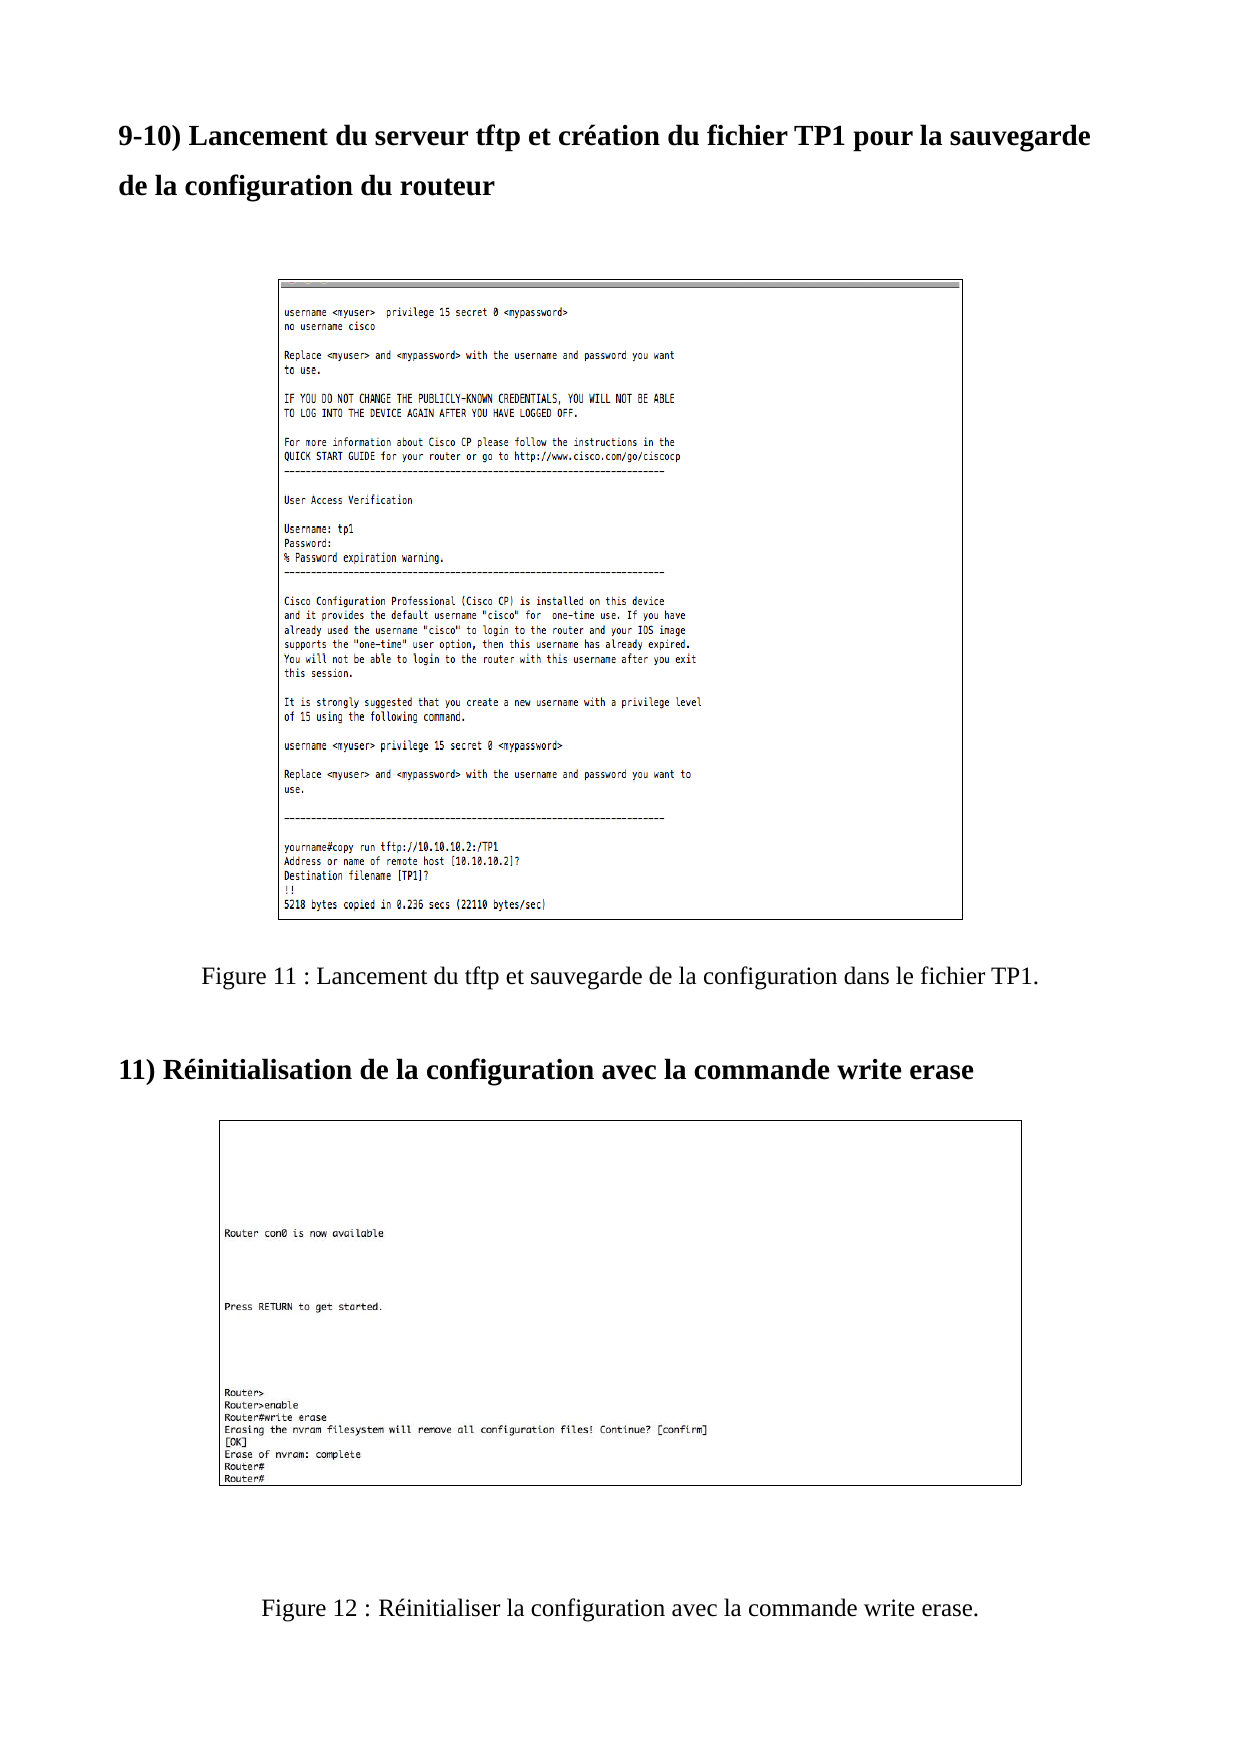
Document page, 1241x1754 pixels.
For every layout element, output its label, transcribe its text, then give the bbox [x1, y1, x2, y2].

text 11) Réinitialisation de la configuration avec la commande write erase [118, 1052, 1122, 1086]
text Figure 12 : Réinitialiser la configuration avec la commande write erase. [118, 1589, 1122, 1623]
text 9-10) Lancement du serveur tftp et création du fichier TP1 pour la sauvegarde de la configuration du routeur [118, 118, 1122, 202]
text Figure 11 : Lancement du tftp et sauvegarde de la configuration dans le fichier TP1. [118, 961, 1122, 990]
picture [222, 1122, 1019, 1483]
